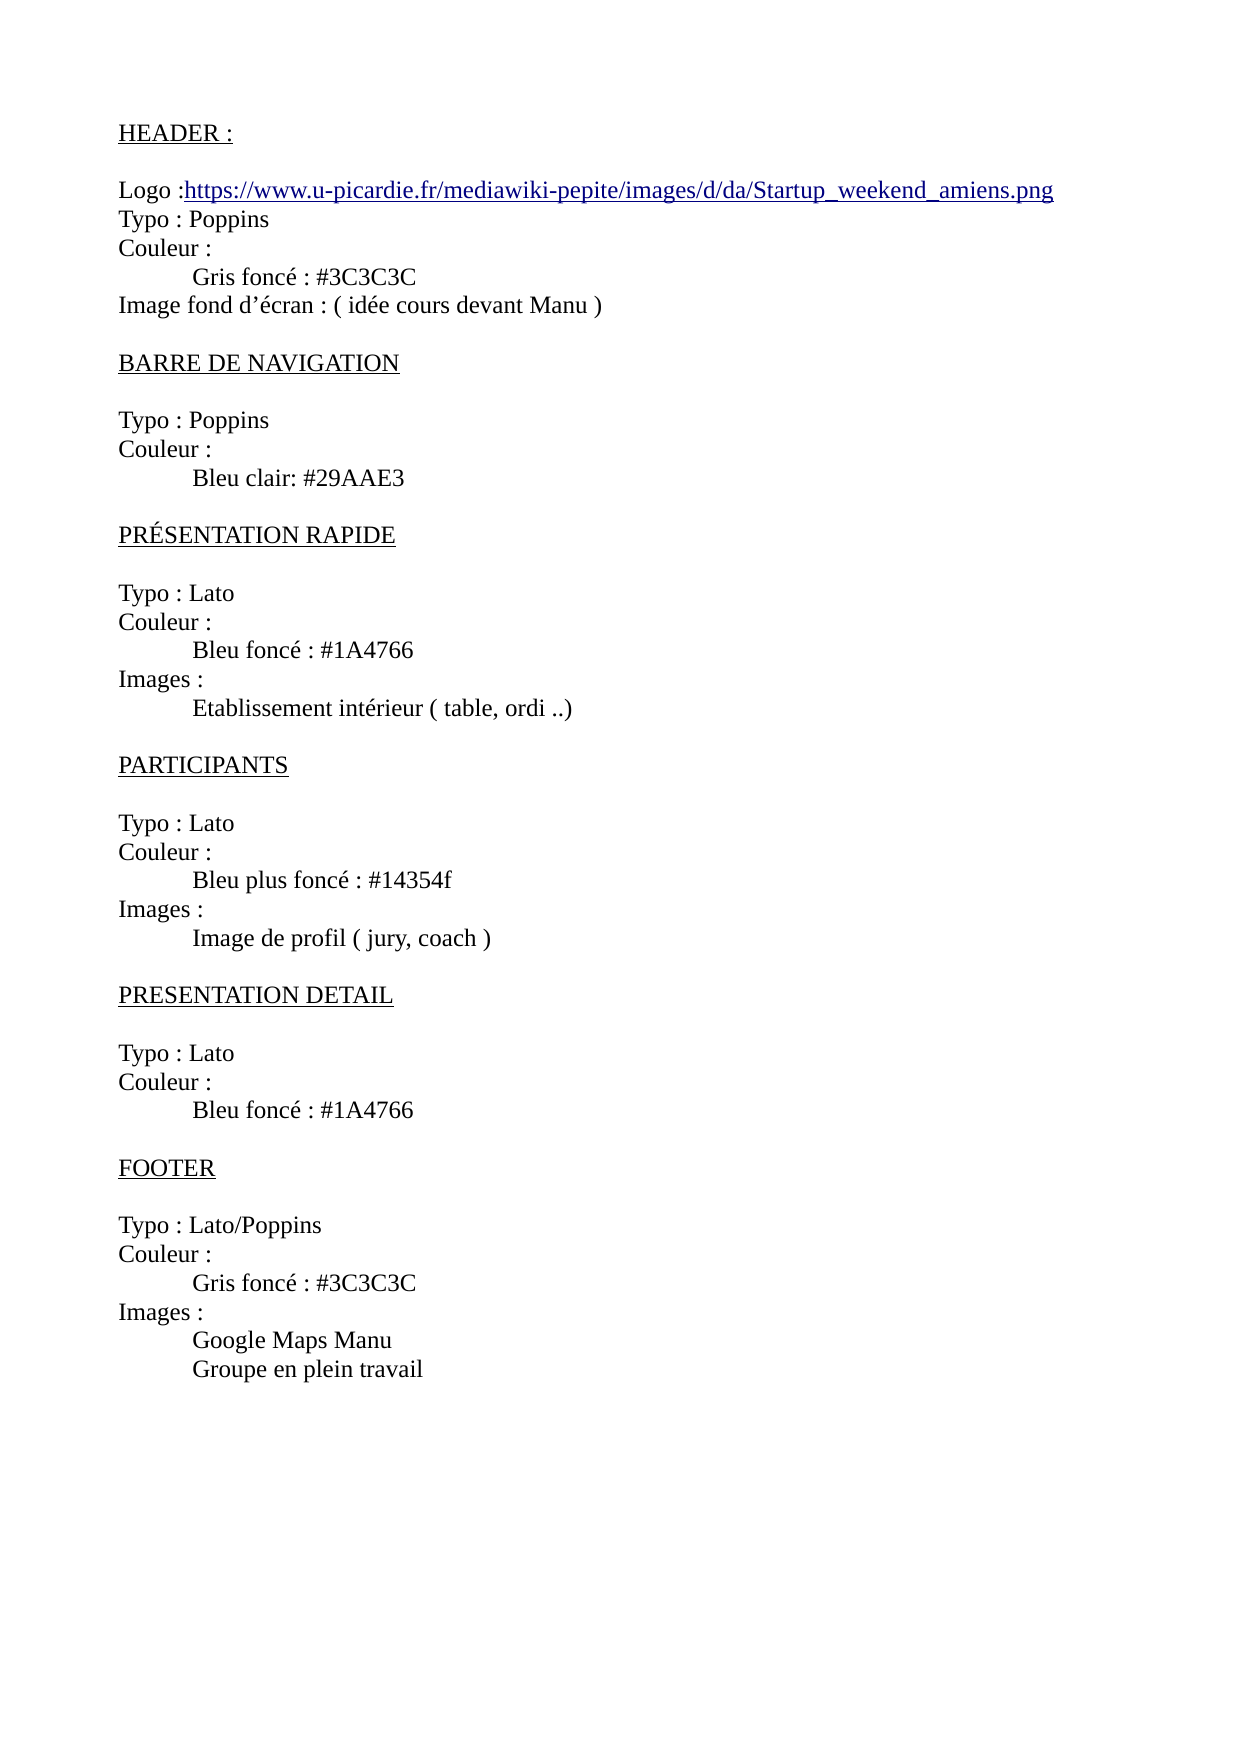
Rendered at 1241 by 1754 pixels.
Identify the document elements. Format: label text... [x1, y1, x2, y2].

text Couleur : [118, 434, 1122, 463]
text Typo : Poppins [118, 406, 1122, 434]
text Bleu foncé : #1A4766 [118, 1096, 1122, 1124]
text Images : [118, 894, 1122, 923]
text Etablissement intérieur ( table, ordi ..) [118, 693, 1122, 722]
text Image fond d’écran : ( idée cours devant Manu ) [118, 291, 1122, 319]
text HEADER : [118, 118, 1122, 147]
text PRESENTATION DETAIL [118, 981, 1122, 1009]
text Images : [118, 1297, 1122, 1326]
text FOOTER [118, 1153, 1122, 1182]
text Typo : Lato [118, 1038, 1122, 1067]
text Images : [118, 664, 1122, 693]
text Couleur : [118, 233, 1122, 262]
text Image de profil ( jury, coach ) [118, 923, 1122, 952]
text Gris foncé : #3C3C3C [118, 1268, 1122, 1297]
text Groupe en plein travail [118, 1354, 1122, 1383]
text Typo : Lato/Poppins [118, 1211, 1122, 1239]
text Google Maps Manu [118, 1326, 1122, 1354]
text Gris foncé : #3C3C3C [118, 262, 1122, 291]
text Typo : Lato [118, 578, 1122, 607]
text Couleur : [118, 607, 1122, 636]
text PRÉSENTATION RAPIDE [118, 521, 1122, 549]
text Bleu plus foncé : #14354f [118, 866, 1122, 894]
text Typo : Poppins [118, 204, 1122, 233]
text Couleur : [118, 1067, 1122, 1096]
text Bleu clair: #29AAE3 [118, 463, 1122, 492]
text Typo : Lato [118, 808, 1122, 837]
text Logo :https://www.u-picardie.fr/mediawiki-pepite/images/d/da/Startup_weekend_amiens.png [118, 176, 1122, 204]
text PARTICIPANTS [118, 751, 1122, 779]
text BARRE DE NAVIGATION [118, 348, 1122, 377]
text Couleur : [118, 1239, 1122, 1268]
text Bleu foncé : #1A4766 [118, 636, 1122, 664]
text Couleur : [118, 837, 1122, 866]
